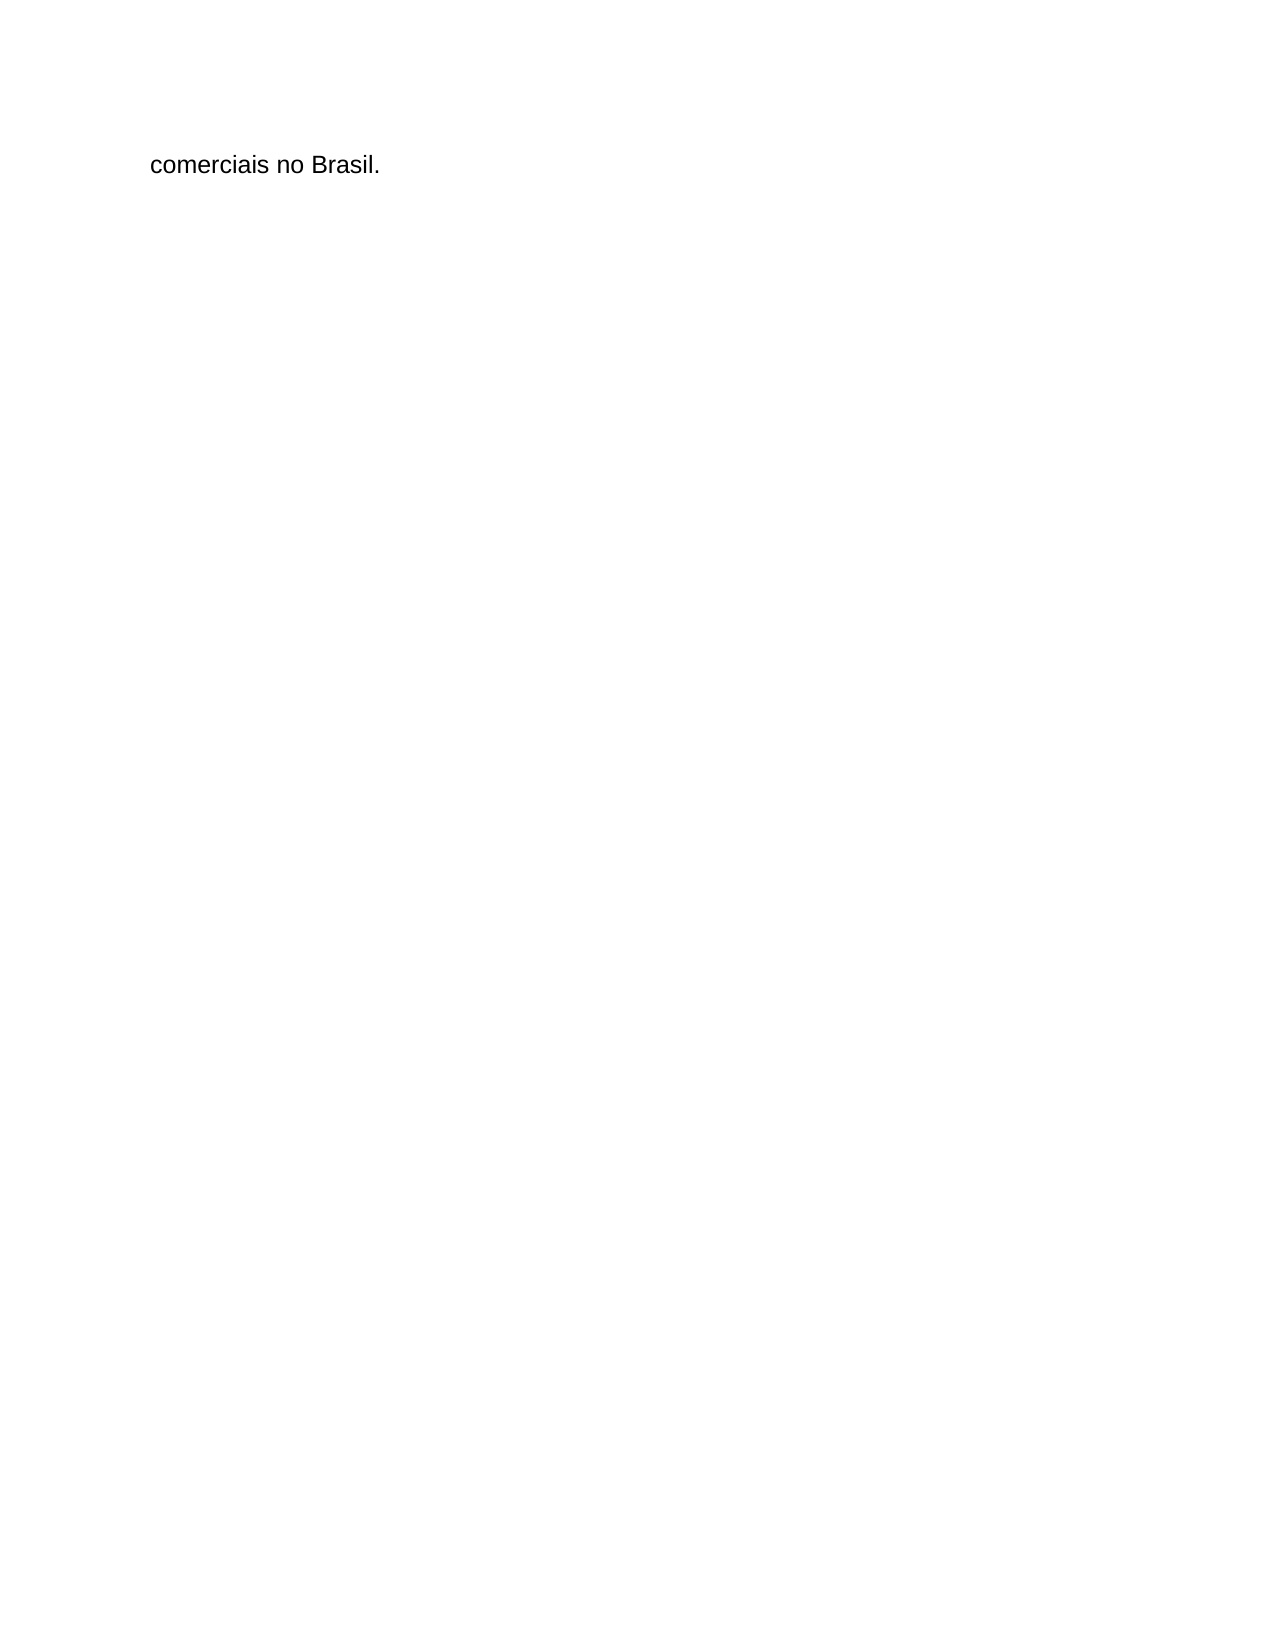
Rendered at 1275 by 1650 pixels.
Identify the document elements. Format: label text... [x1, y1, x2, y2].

text comerciais no Brasil. [150, 150, 1125, 179]
